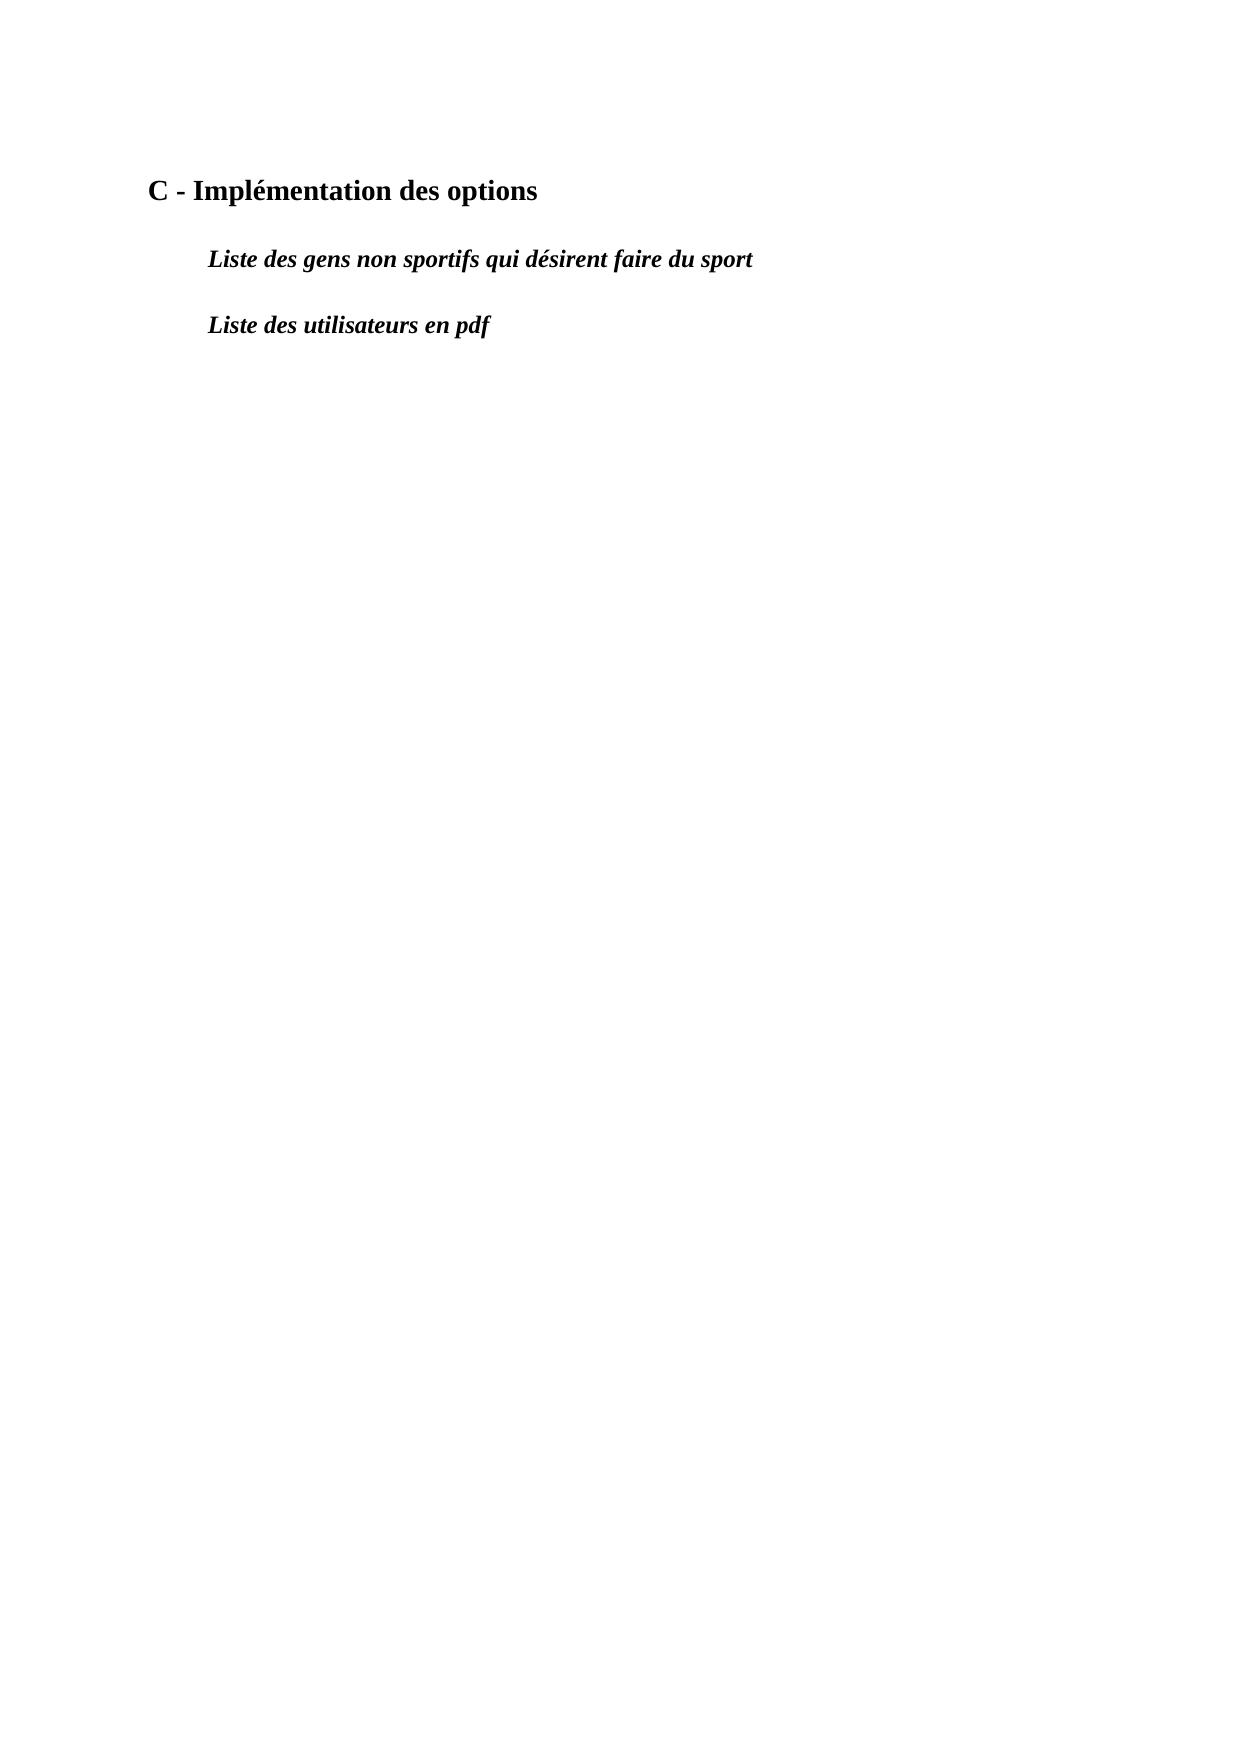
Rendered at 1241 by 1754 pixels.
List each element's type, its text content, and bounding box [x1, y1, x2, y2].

subtitle Liste des utilisateurs en pdf [148, 310, 1093, 339]
subtitle Liste des gens non sportifs qui désirent faire du sport [148, 244, 1093, 272]
subtitle Implémentation des options [148, 173, 1093, 206]
